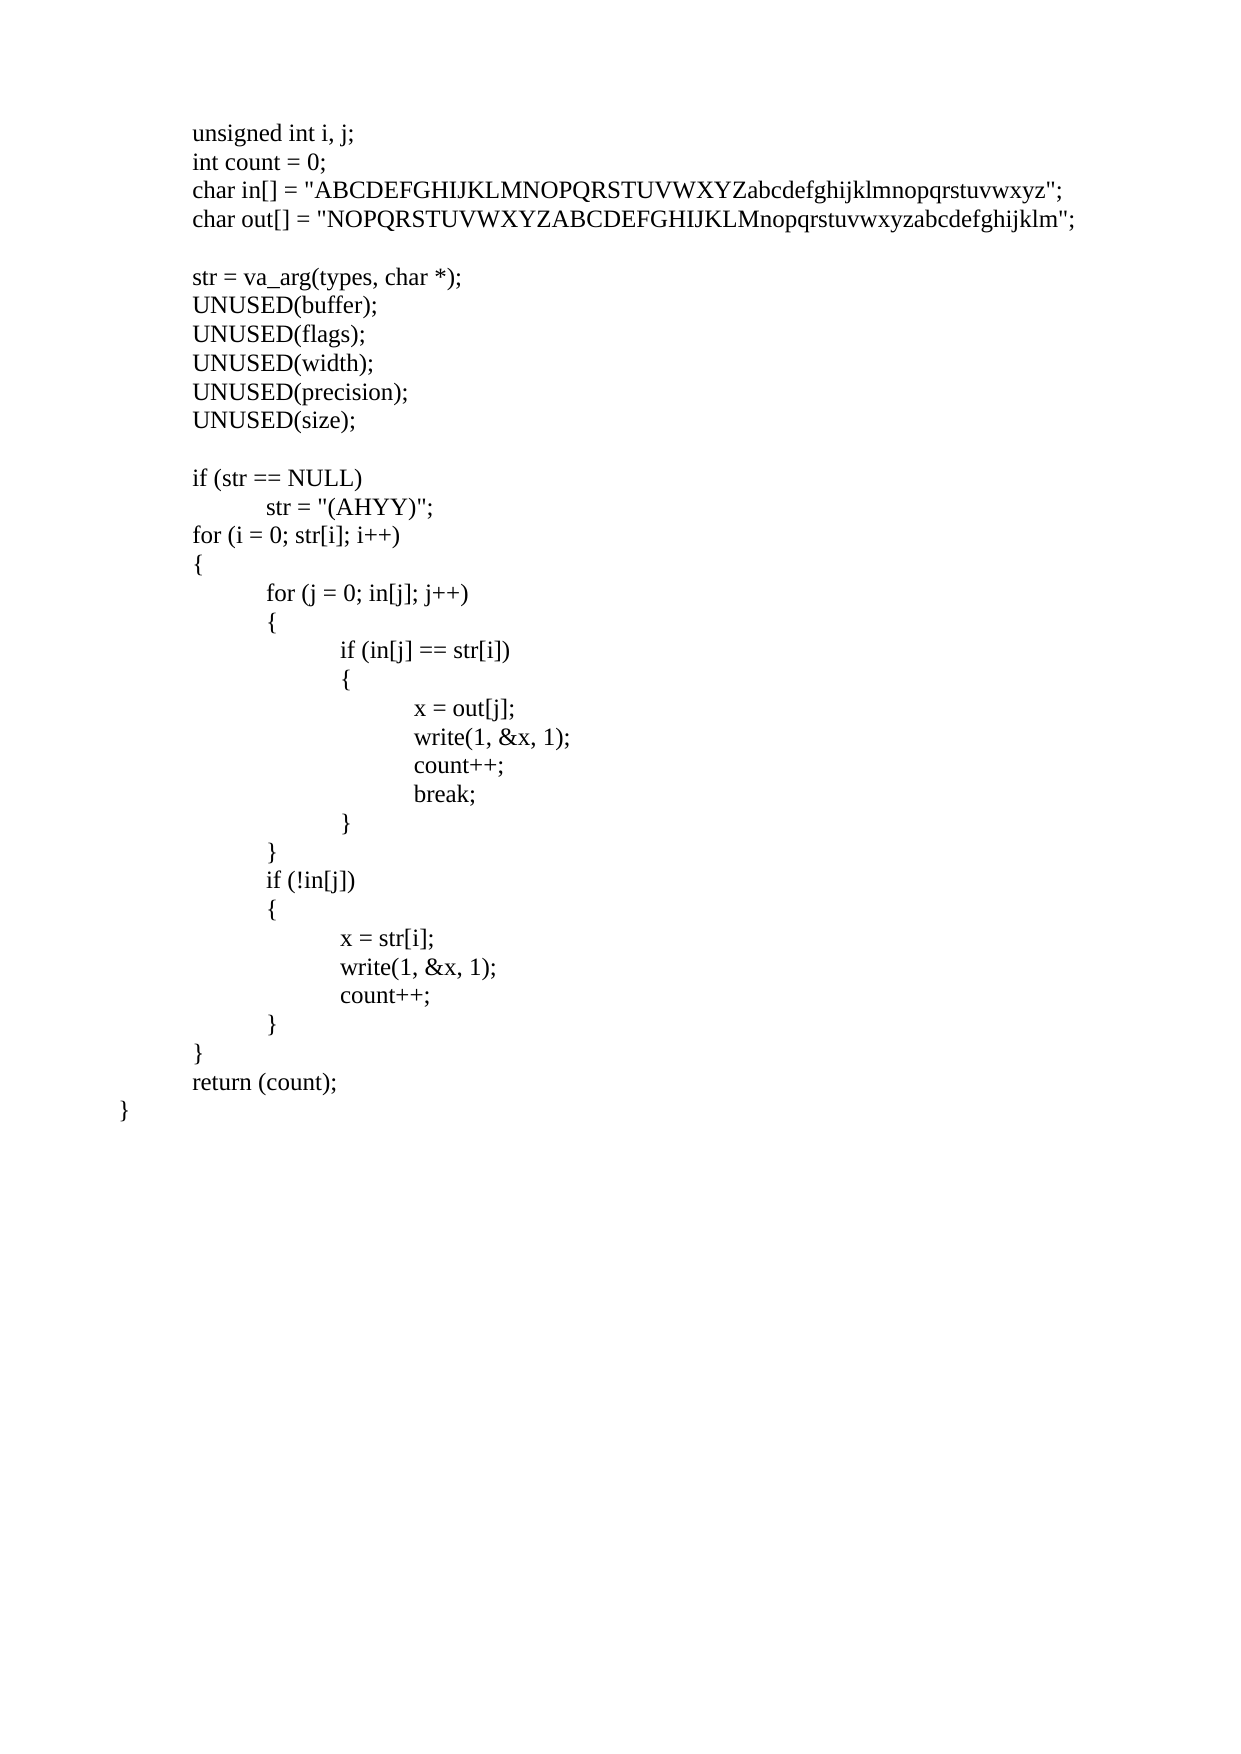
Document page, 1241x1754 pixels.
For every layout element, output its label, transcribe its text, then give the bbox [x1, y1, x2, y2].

text } [118, 837, 1122, 866]
text write(1, &x, 1); [118, 722, 1122, 751]
text str = "(AHYY)"; [118, 492, 1122, 521]
text if (!in[j]) [118, 866, 1122, 894]
text UNUSED(flags); [118, 319, 1122, 348]
text { [118, 607, 1122, 636]
text str = va_arg(types, char *); [118, 262, 1122, 291]
text break; [118, 779, 1122, 808]
text unsigned int i, j; [118, 118, 1122, 147]
text char out[] = "NOPQRSTUVWXYZABCDEFGHIJKLMnopqrstuvwxyzabcdefghijklm"; [118, 204, 1122, 233]
text UNUSED(precision); [118, 377, 1122, 406]
text if (in[j] == str[i]) [118, 636, 1122, 664]
text char in[] = "ABCDEFGHIJKLMNOPQRSTUVWXYZabcdefghijklmnopqrstuvwxyz"; [118, 176, 1122, 204]
text count++; [118, 981, 1122, 1009]
text write(1, &x, 1); [118, 952, 1122, 981]
text } [118, 808, 1122, 837]
text UNUSED(size); [118, 406, 1122, 434]
text } [118, 1096, 1122, 1124]
text x = str[i]; [118, 923, 1122, 952]
text UNUSED(width); [118, 348, 1122, 377]
text for (j = 0; in[j]; j++) [118, 578, 1122, 607]
text return (count); [118, 1067, 1122, 1096]
text x = out[j]; [118, 693, 1122, 722]
text count++; [118, 751, 1122, 779]
text } [118, 1038, 1122, 1067]
text } [118, 1009, 1122, 1038]
text UNUSED(buffer); [118, 291, 1122, 319]
text if (str == NULL) [118, 463, 1122, 492]
text for (i = 0; str[i]; i++) [118, 521, 1122, 549]
text { [118, 549, 1122, 578]
text int count = 0; [118, 147, 1122, 176]
text { [118, 664, 1122, 693]
text { [118, 894, 1122, 923]
